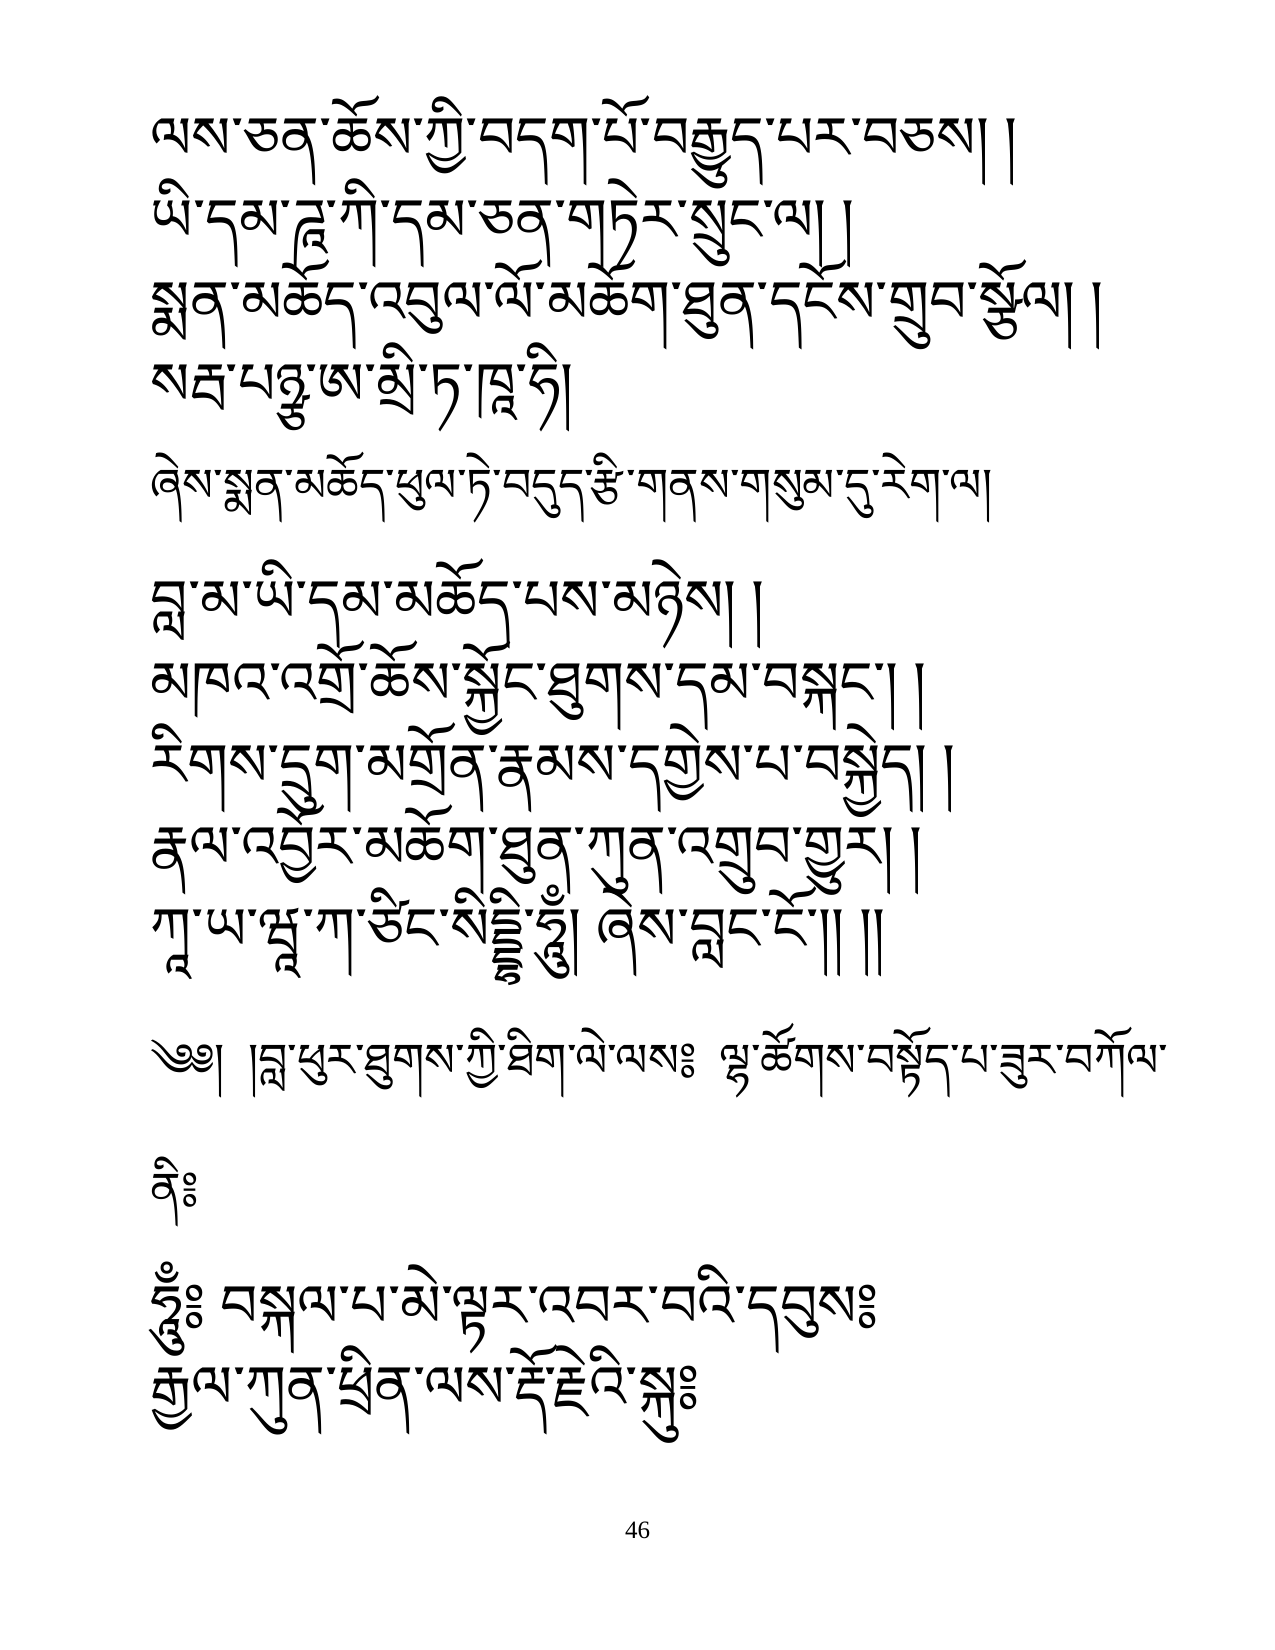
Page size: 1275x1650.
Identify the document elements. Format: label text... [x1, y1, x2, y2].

text རྣལ་འབྱོར་མཆོག་ཐུན་ཀུན་འགྲུབ་གྱུར། ། [151, 815, 1169, 891]
text སྨན་མཆོད་འབུལ་ལོ་མཆོག་ཐུན་དངོས་གྲུབ་སྩོལ། ། [151, 270, 1169, 346]
text རྒྱལ་ཀུན་ཕྲིན་ལས་རྡོ་རྗེའི་སྐུ༔ [151, 1356, 1169, 1432]
text ཧཱུྃ༔ བསྐལ་པ་མེ་ལྟར་འབར་བའི་དབུས༔ [151, 1274, 1169, 1350]
text ལས་ཅན་ཆོས་ཀྱི་བདག་པོ་བརྒྱུད་པར་བཅས། ། [151, 106, 1169, 182]
text ༄༅། །བླ་ཕུར་ཐུགས་ཀྱི་ཐིག་ལེ་ལས༔ ལྷ་ཚོགས་བསྟོད་པ་ཟུར་བཀོལ་ནི༔ [151, 1009, 1169, 1268]
text སརྦ་པཉྩ་ཨ་མྲི་ཏ་ཁཱ་ཧི། [151, 352, 1169, 428]
text མཁའ་འགྲོ་ཆོས་སྐྱོང་ཐུགས་དམ་བསྐང་། ། [151, 651, 1169, 727]
text ཀཱ་ཡ་ཝཱ་ཀ་ཙིང་སིདྡྷི་ཧཱུྃ། ཞེས་བླང་ངོ་།། །། [151, 897, 1169, 973]
text བླ་མ་ཡི་དམ་མཆོད་པས་མཉེས། ། [151, 569, 1169, 645]
text ཞེས་སྨན་མཆོད་ཕུལ་ཏེ་བདུད་རྩི་གནས་གསུམ་དུ་རེག་ལ། [151, 434, 1169, 563]
text ཡི་དམ་ཌཱ་ཀི་དམ་ཅན་གཏེར་སྲུང་ལ། ། [151, 188, 1169, 264]
text རིགས་དྲུག་མགྲོན་རྣམས་དགྱེས་པ་བསྐྱེད། ། [151, 733, 1169, 809]
